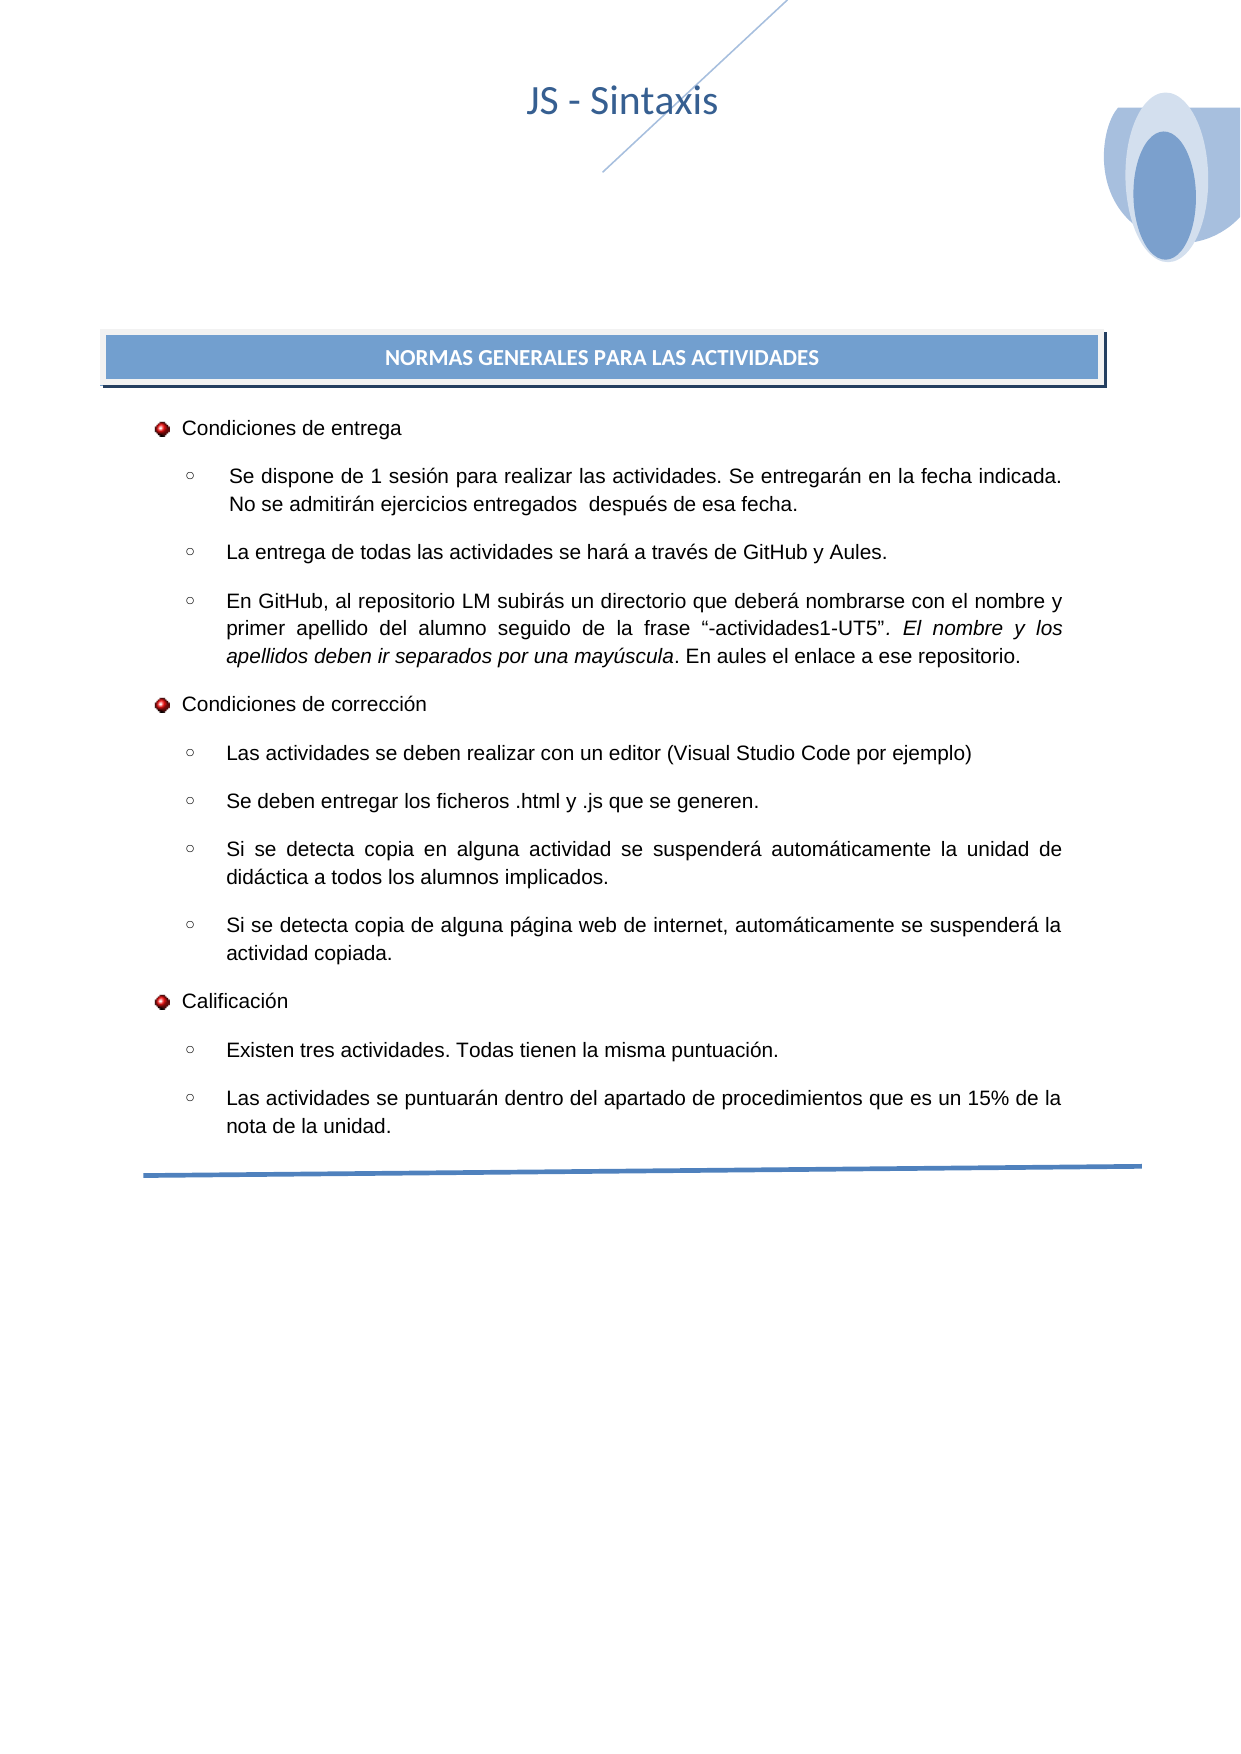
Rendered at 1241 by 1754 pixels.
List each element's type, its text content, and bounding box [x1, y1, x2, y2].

list Existen tres actividades. Todas tienen la misma puntuación. [182, 1037, 1063, 1062]
picture [152, 992, 170, 1010]
list Las actividades se deben realizar con un editor (Visual Studio Code por ejemplo) [182, 740, 1063, 764]
picture [152, 695, 170, 713]
list En GitHub, al repositorio LM subirás un directorio que deberá nombrarse con el nombre y primer apellido del alumno seguido de la frase “-actividades1-UT5”. El nombre y los apellidos deben ir separados por una mayúscula. En aules el enlace a ese repositorio. [182, 589, 1063, 668]
list Si se detecta copia de alguna página web de internet, automáticamente se suspenderá la actividad copiada. [182, 913, 1063, 965]
list Se dispone de 1 sesión para realizar las actividades. Se entregarán en la fecha indicada. No se admitirán ejercicios entregados después de esa fecha. [182, 464, 1063, 516]
list Condiciones de corrección [151, 692, 1063, 716]
list Se deben entregar los ficheros .html y .js que se generen. [182, 789, 1063, 813]
text NORMAS GENERALES PARA LAS ACTIVIDADES [121, 343, 1083, 371]
list Si se detecta copia en alguna actividad se suspenderá automáticamente la unidad de didáctica a todos los alumnos implicados. [182, 837, 1063, 889]
list Calificación [151, 989, 1063, 1013]
list Condiciones de entrega [151, 416, 1063, 440]
list La entrega de todas las actividades se hará a través de GitHub y Aules. [182, 540, 1063, 564]
list Las actividades se puntuarán dentro del apartado de procedimientos que es un 15% de la nota de la unidad. [182, 1086, 1063, 1137]
picture [152, 419, 170, 437]
